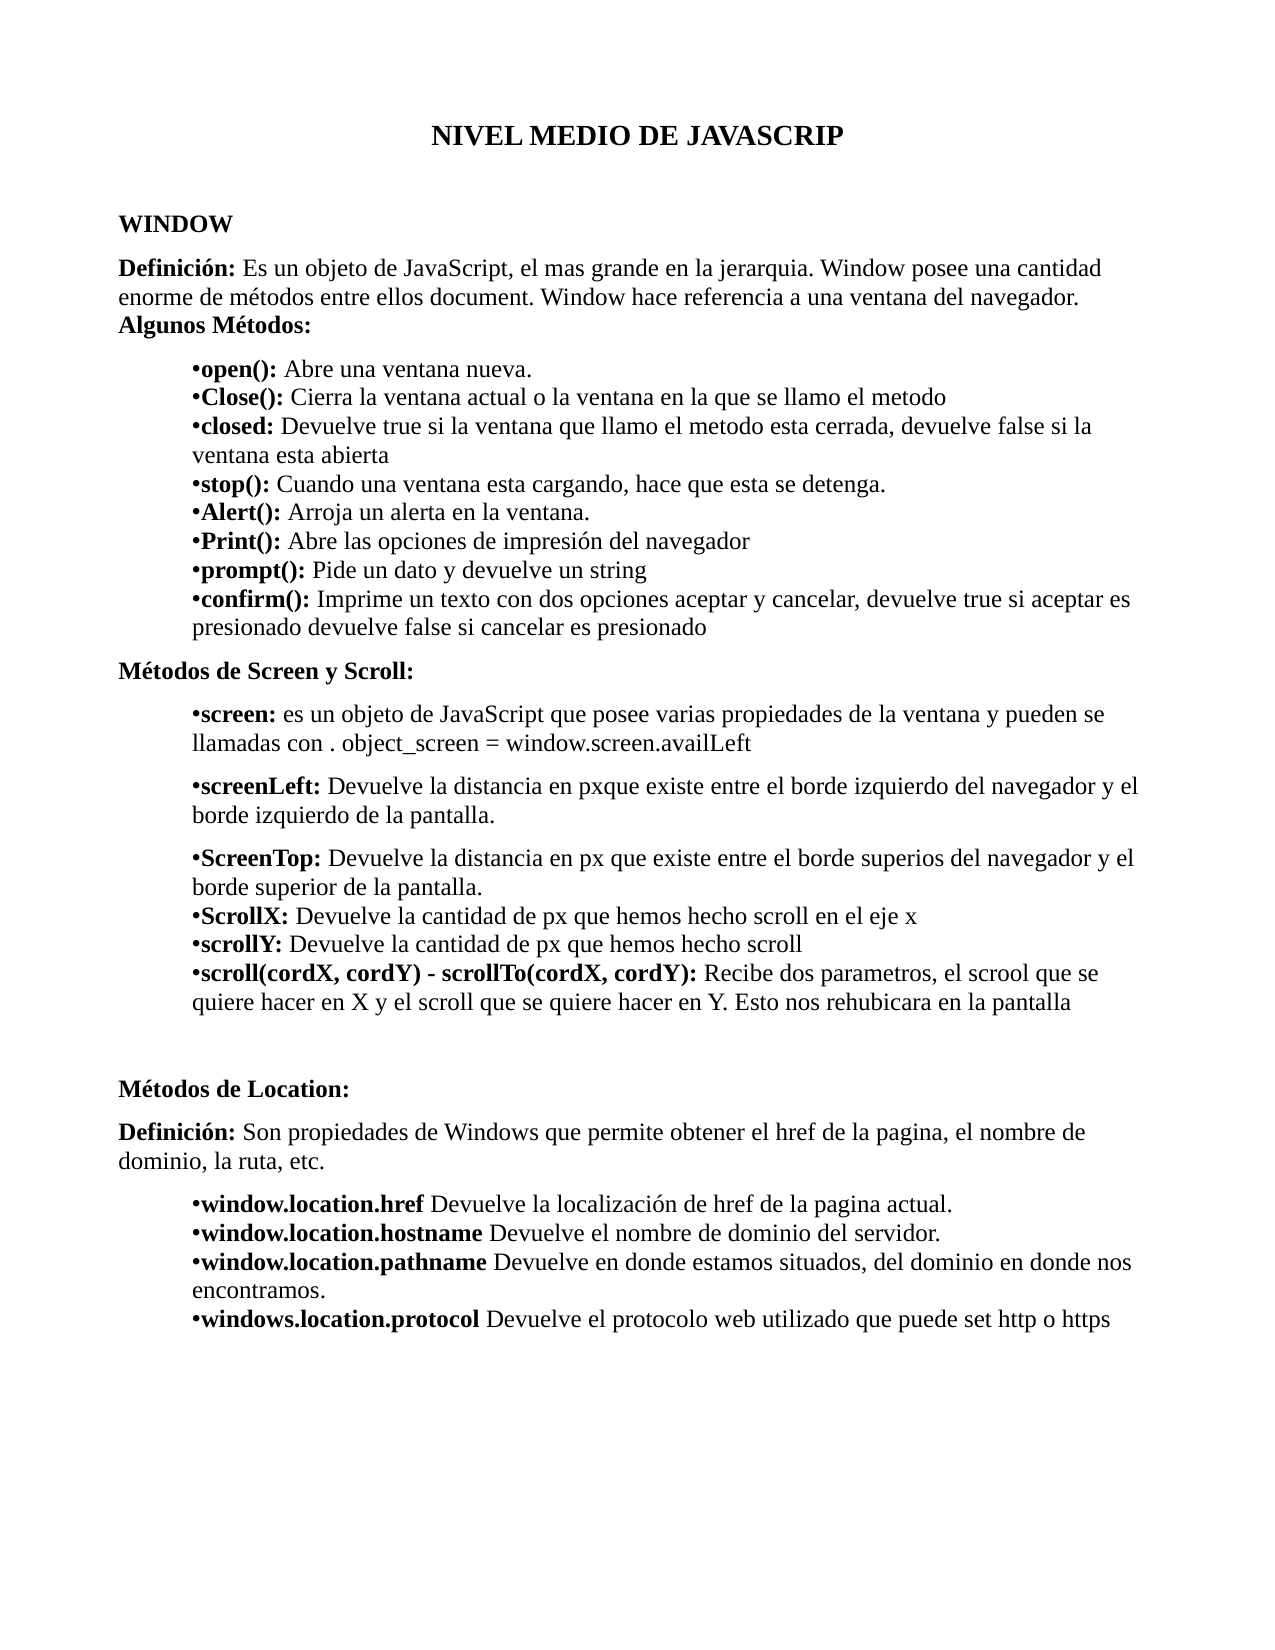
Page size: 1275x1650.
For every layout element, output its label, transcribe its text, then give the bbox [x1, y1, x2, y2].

text Métodos de Screen y Scroll: [118, 656, 1157, 684]
list windows.location.protocol Devuelve el protocolo web utilizado que puede set http o https [118, 1304, 1157, 1333]
list open(): Abre una ventana nueva. [118, 354, 1157, 382]
text WINDOW [118, 209, 1157, 238]
list ScrollX: Devuelve la cantidad de px que hemos hecho scroll en el eje x [118, 901, 1157, 929]
text NIVEL MEDIO DE JAVASCRIP [118, 118, 1157, 152]
list Print(): Abre las opciones de impresión del navegador [118, 526, 1157, 555]
list Close(): Cierra la ventana actual o la ventana en la que se llamo el metodo [118, 382, 1157, 411]
text Definición: Son propiedades de Windows que permite obtener el href de la pagina, el nombre de dominio, la ruta, etc. [118, 1117, 1157, 1174]
list confirm(): Imprime un texto con dos opciones aceptar y cancelar, devuelve true si aceptar es presionado devuelve false si cancelar es presionado [118, 584, 1157, 641]
list screen: es un objeto de JavaScript que posee varias propiedades de la ventana y pueden se llamadas con . object_screen = window.screen.availLeft [118, 699, 1157, 757]
text Definición: Es un objeto de JavaScript, el mas grande en la jerarquia. Window posee una cantidad enorme de métodos entre ellos document. Window hace referencia a una ventana del navegador. Algunos Métodos: [118, 253, 1157, 339]
list ScreenTop: Devuelve la distancia en px que existe entre el borde superios del navegador y el borde superior de la pantalla. [118, 843, 1157, 901]
text Métodos de Location: [118, 1074, 1157, 1102]
list Alert(): Arroja un alerta en la ventana. [118, 497, 1157, 526]
list window.location.pathname Devuelve en donde estamos situados, del dominio en donde nos encontramos. [118, 1247, 1157, 1304]
list screenLeft: Devuelve la distancia en pxque existe entre el borde izquierdo del navegador y el borde izquierdo de la pantalla. [118, 771, 1157, 829]
list stop(): Cuando una ventana esta cargando, hace que esta se detenga. [118, 469, 1157, 497]
list prompt(): Pide un dato y devuelve un string [118, 555, 1157, 584]
list window.location.hostname Devuelve el nombre de dominio del servidor. [118, 1218, 1157, 1247]
list scrollY: Devuelve la cantidad de px que hemos hecho scroll [118, 929, 1157, 958]
list scroll(cordX, cordY) - scrollTo(cordX, cordY): Recibe dos parametros, el scrool que se quiere hacer en X y el scroll que se quiere hacer en Y. Esto nos rehubicara en la pantalla [118, 958, 1157, 1016]
list closed: Devuelve true si la ventana que llamo el metodo esta cerrada, devuelve false si la ventana esta abierta [118, 411, 1157, 469]
list window.location.href Devuelve la localización de href de la pagina actual. [118, 1189, 1157, 1218]
